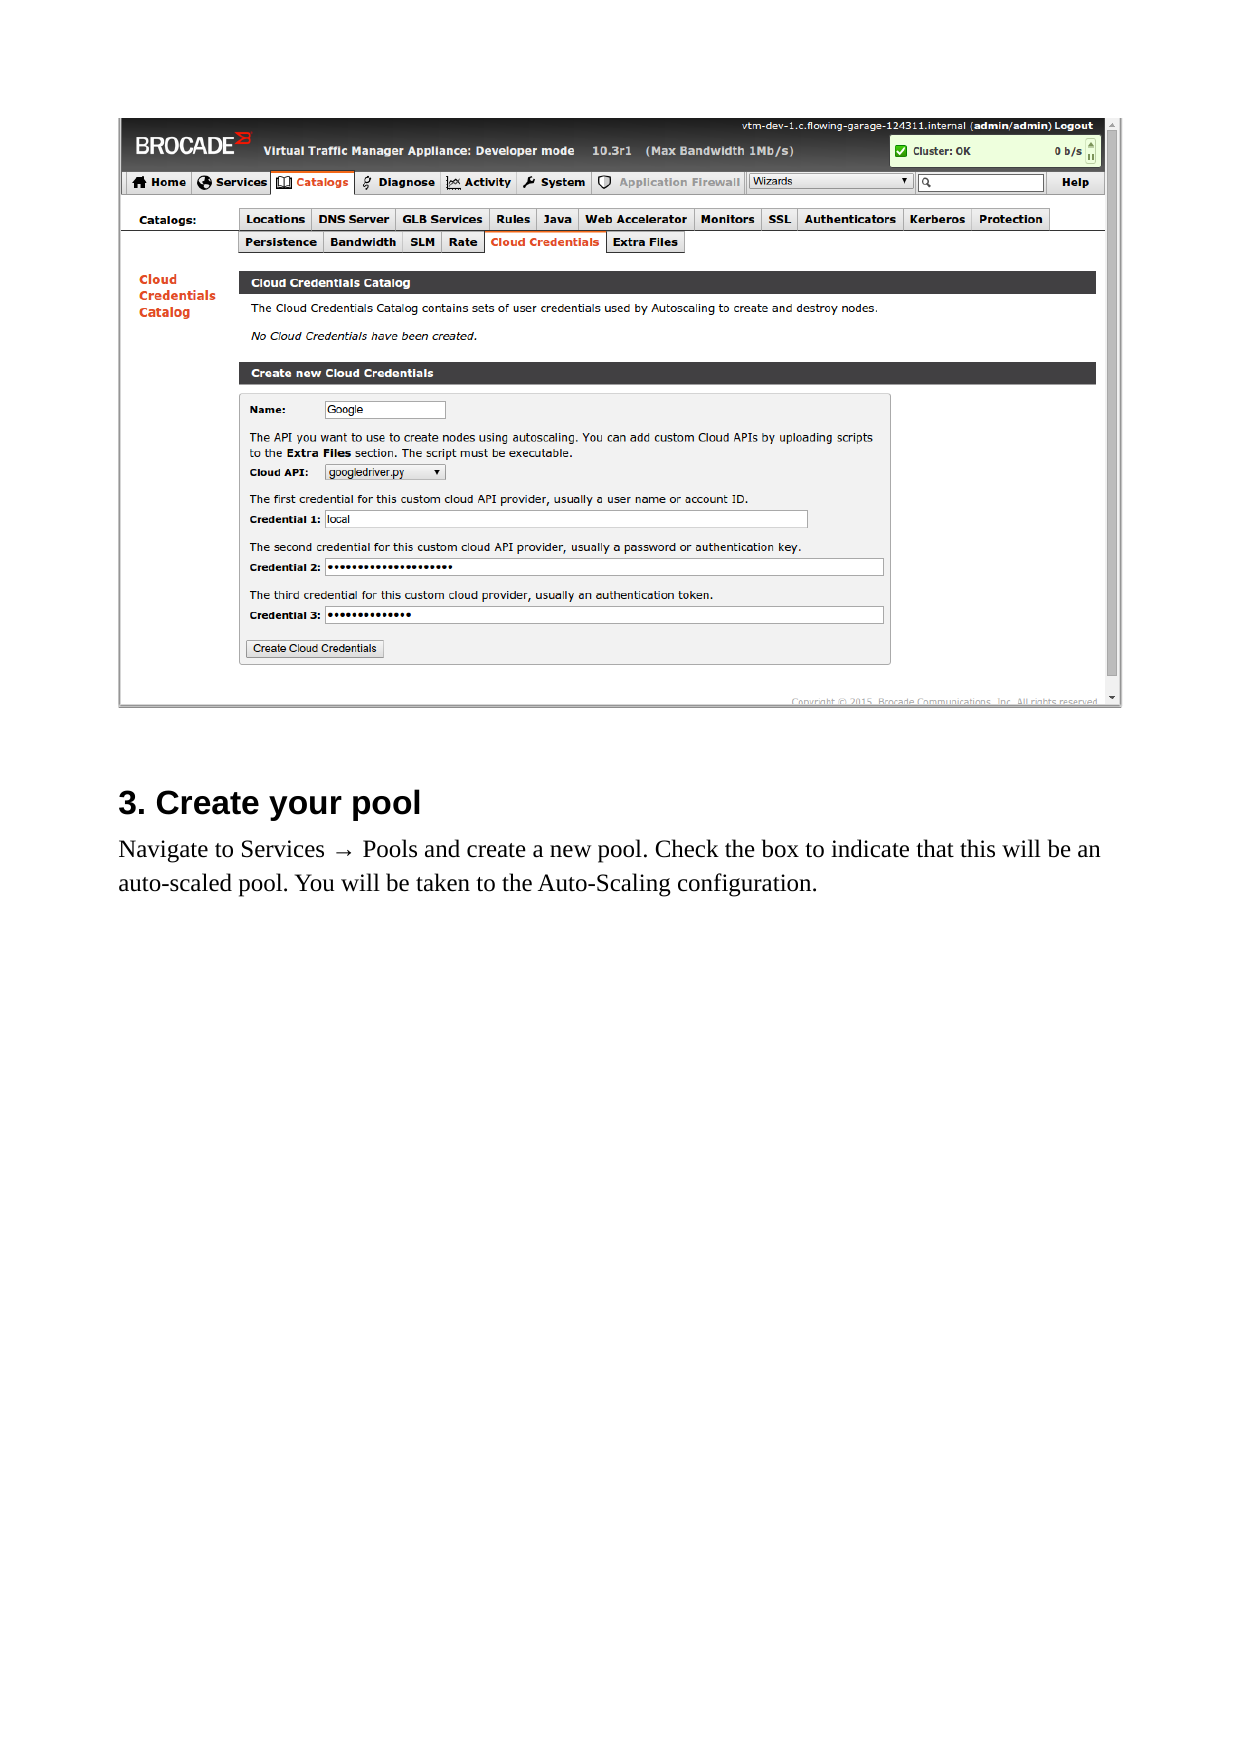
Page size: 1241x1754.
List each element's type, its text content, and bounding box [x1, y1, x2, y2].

subtitle 3. Create your pool [118, 783, 1122, 821]
picture [118, 118, 1123, 708]
text Navigate to Services → Pools and create a new pool. Check the box to indicate that this will be an auto-scaled pool. You will be taken to the Auto-Scaling configuration. [118, 834, 1122, 897]
